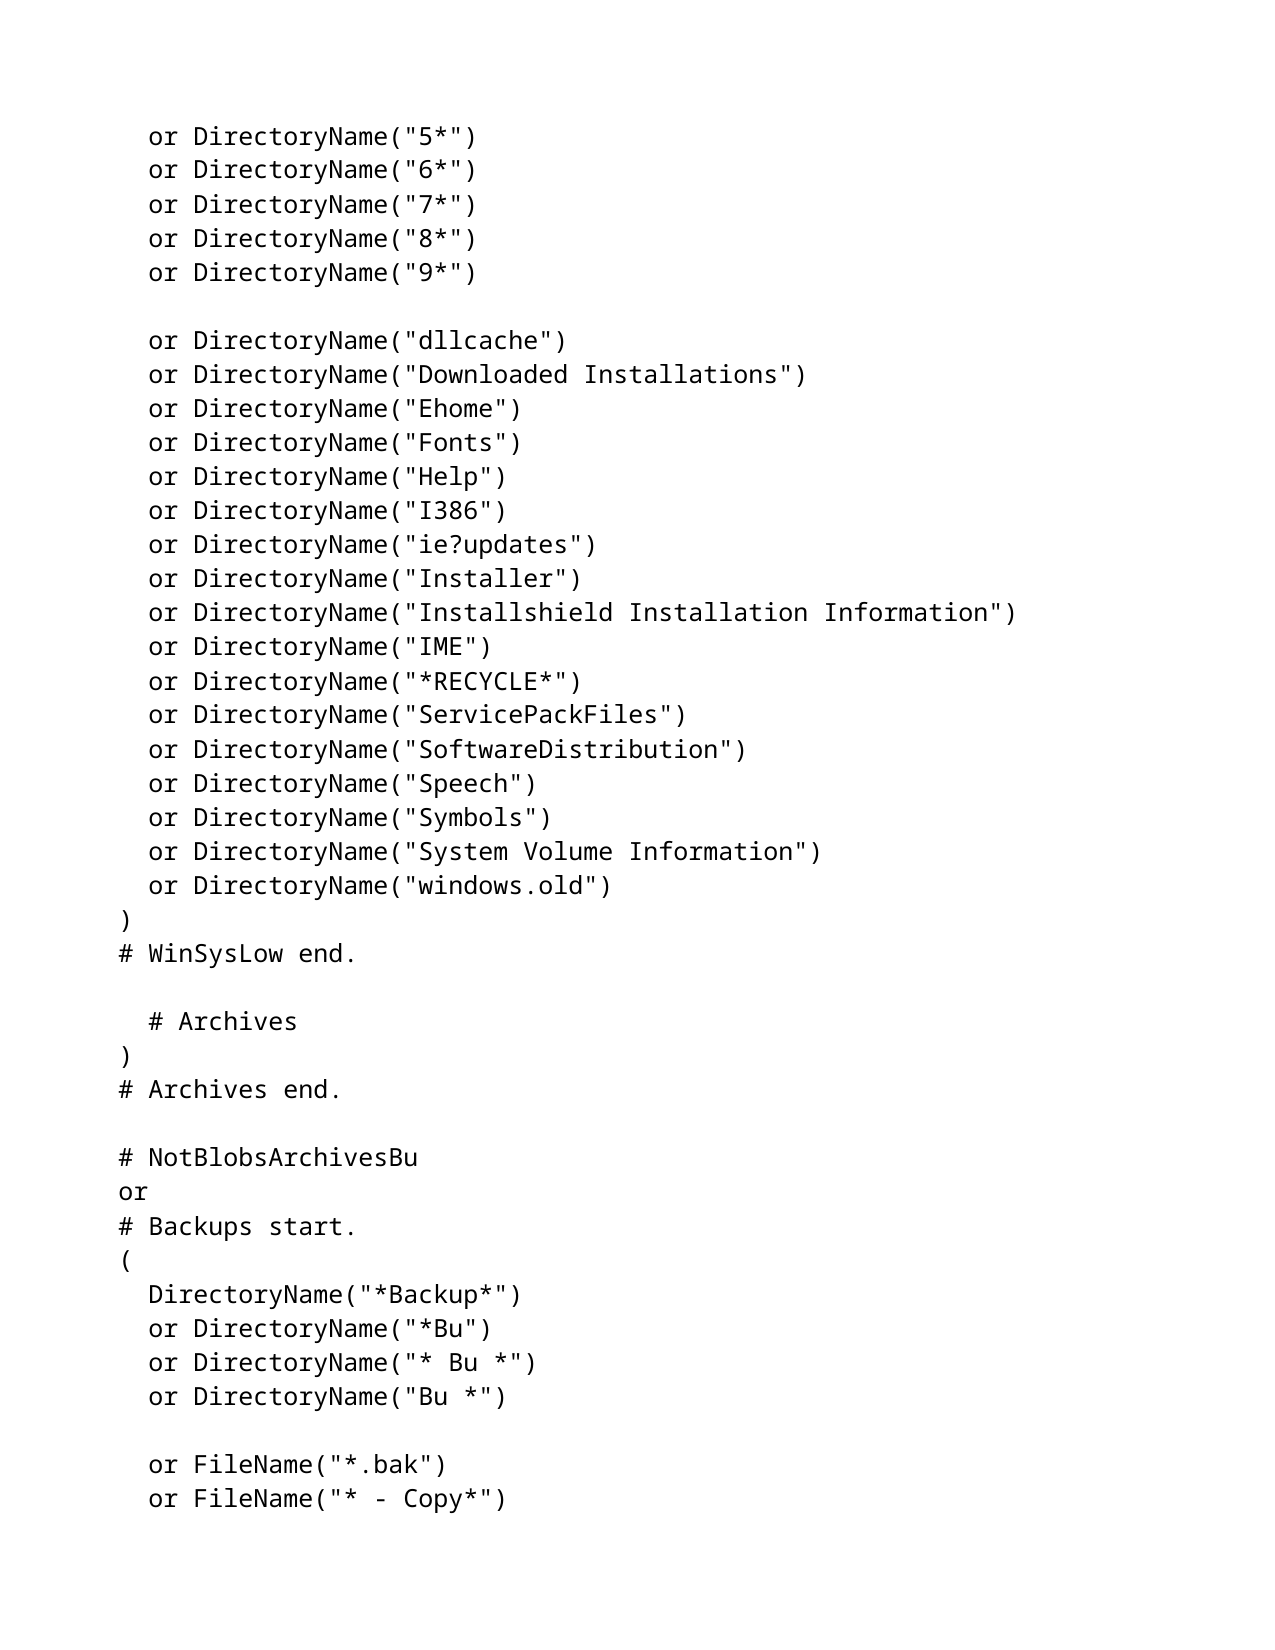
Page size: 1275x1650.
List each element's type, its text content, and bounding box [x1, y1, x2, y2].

text or DirectoryName("System Volume Information") [118, 833, 1157, 867]
text ( [118, 1242, 1157, 1276]
text or DirectoryName("ServicePackFiles") [118, 697, 1157, 731]
text or DirectoryName("Installshield Installation Information") [118, 595, 1157, 629]
text or DirectoryName("5*") [118, 118, 1157, 152]
text DirectoryName("*Backup*") [118, 1276, 1157, 1310]
text ) [118, 1038, 1157, 1072]
text or DirectoryName("I386") [118, 493, 1157, 527]
text or DirectoryName("9*") [118, 254, 1157, 288]
text or DirectoryName("ie?updates") [118, 527, 1157, 561]
text or DirectoryName("windows.old") [118, 867, 1157, 902]
text or DirectoryName("Downloaded Installations") [118, 357, 1157, 391]
text ) [118, 902, 1157, 936]
text or DirectoryName("SoftwareDistribution") [118, 731, 1157, 765]
text or DirectoryName("6*") [118, 152, 1157, 186]
text or [118, 1174, 1157, 1208]
text or DirectoryName("Fonts") [118, 425, 1157, 459]
text or DirectoryName("Ehome") [118, 391, 1157, 425]
text or FileName("*.bak") [118, 1447, 1157, 1481]
text or DirectoryName("*Bu") [118, 1310, 1157, 1344]
text or DirectoryName("Installer") [118, 561, 1157, 595]
text or DirectoryName("*RECYCLE*") [118, 663, 1157, 697]
text or DirectoryName("Symbols") [118, 799, 1157, 833]
text # Backups start. [118, 1208, 1157, 1242]
text # NotBlobsArchivesBu [118, 1140, 1157, 1174]
text or FileName("* - Copy*") [118, 1481, 1157, 1515]
text or DirectoryName("7*") [118, 186, 1157, 220]
text or DirectoryName("Speech") [118, 765, 1157, 799]
text # Archives [118, 1004, 1157, 1038]
text or DirectoryName("dllcache") [118, 322, 1157, 357]
text or DirectoryName("8*") [118, 220, 1157, 254]
text or DirectoryName("* Bu *") [118, 1344, 1157, 1378]
text or DirectoryName("Help") [118, 459, 1157, 493]
text # Archives end. [118, 1072, 1157, 1106]
text # WinSysLow end. [118, 936, 1157, 970]
text or DirectoryName("Bu *") [118, 1378, 1157, 1412]
text or DirectoryName("IME") [118, 629, 1157, 663]
